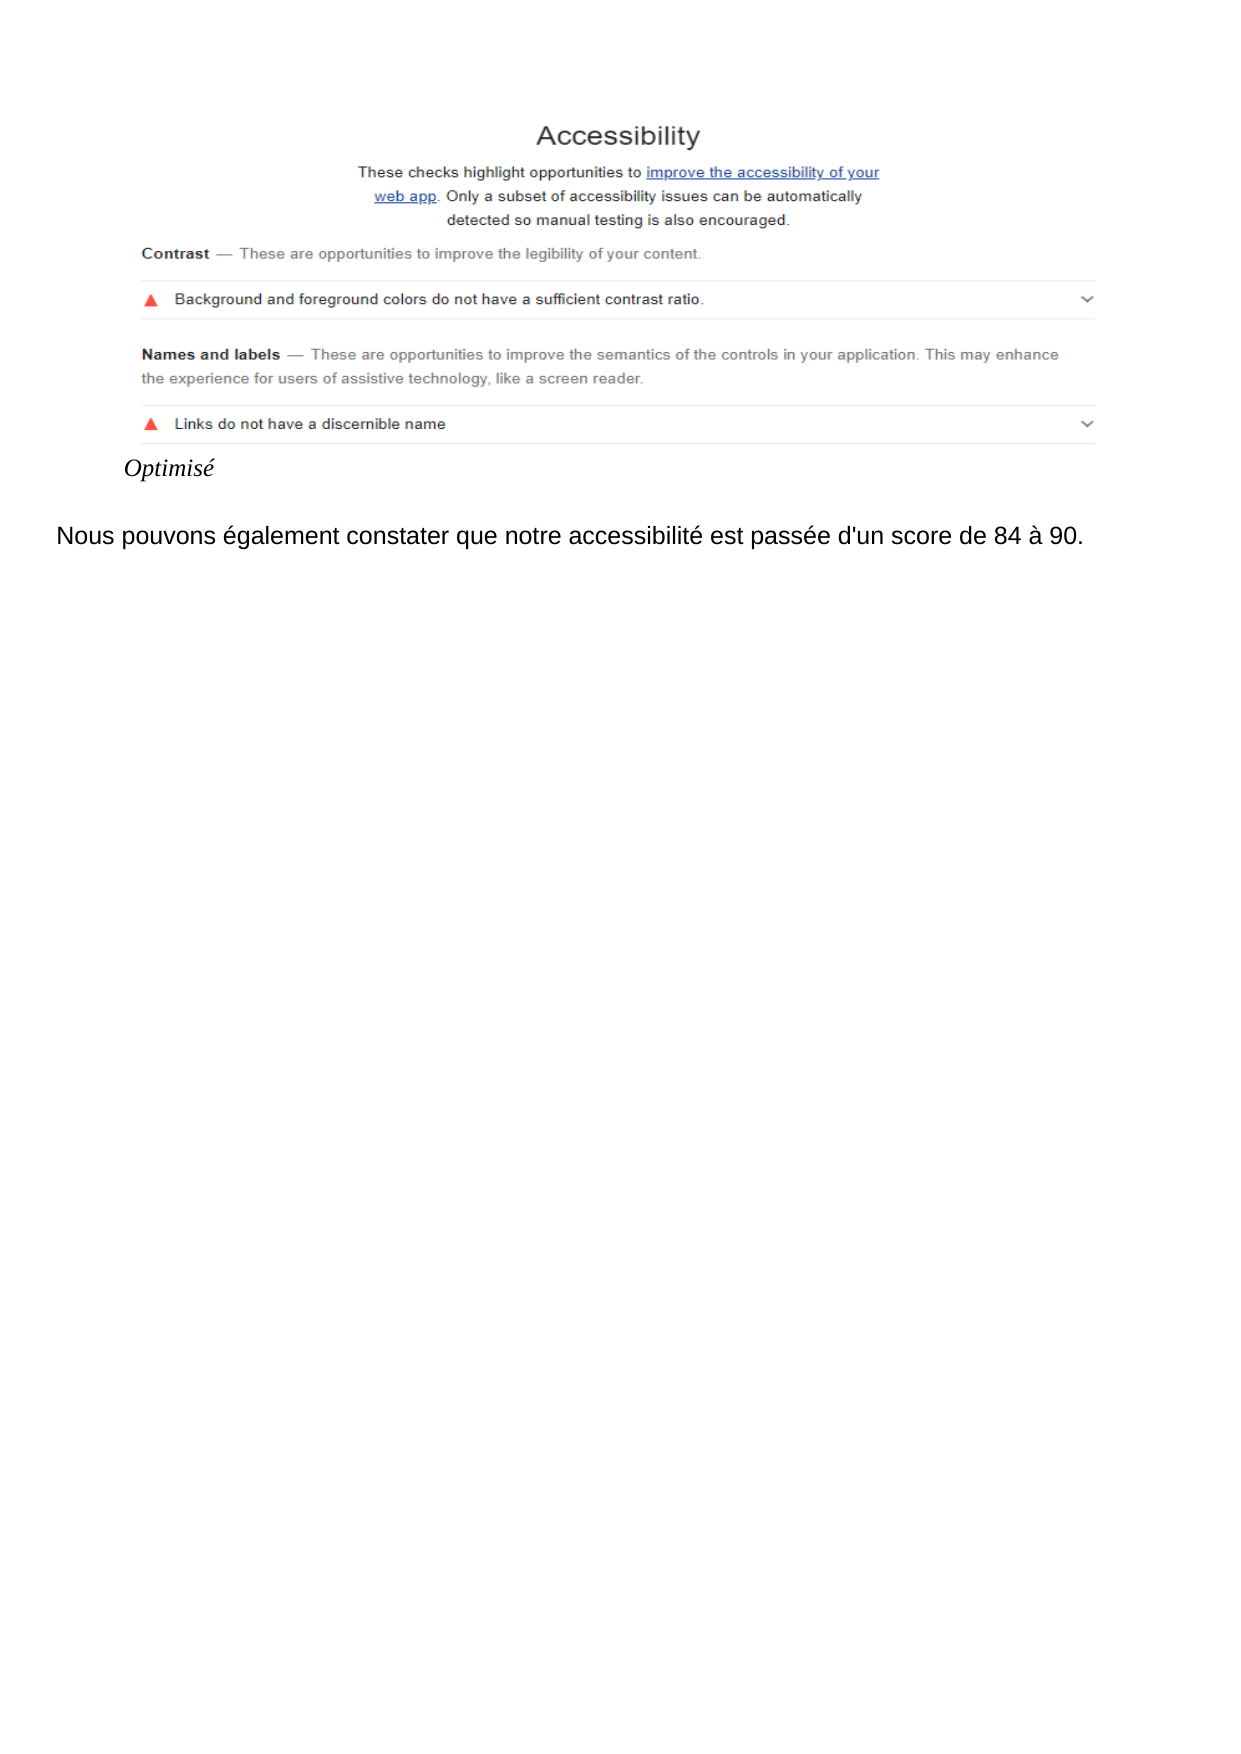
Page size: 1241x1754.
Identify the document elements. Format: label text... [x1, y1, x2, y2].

text Nous pouvons également constater que notre accessibilité est passée d'un score de 84 à 90. [56, 521, 1180, 549]
picture [123, 122, 1113, 454]
text Optimisé [124, 454, 1112, 482]
